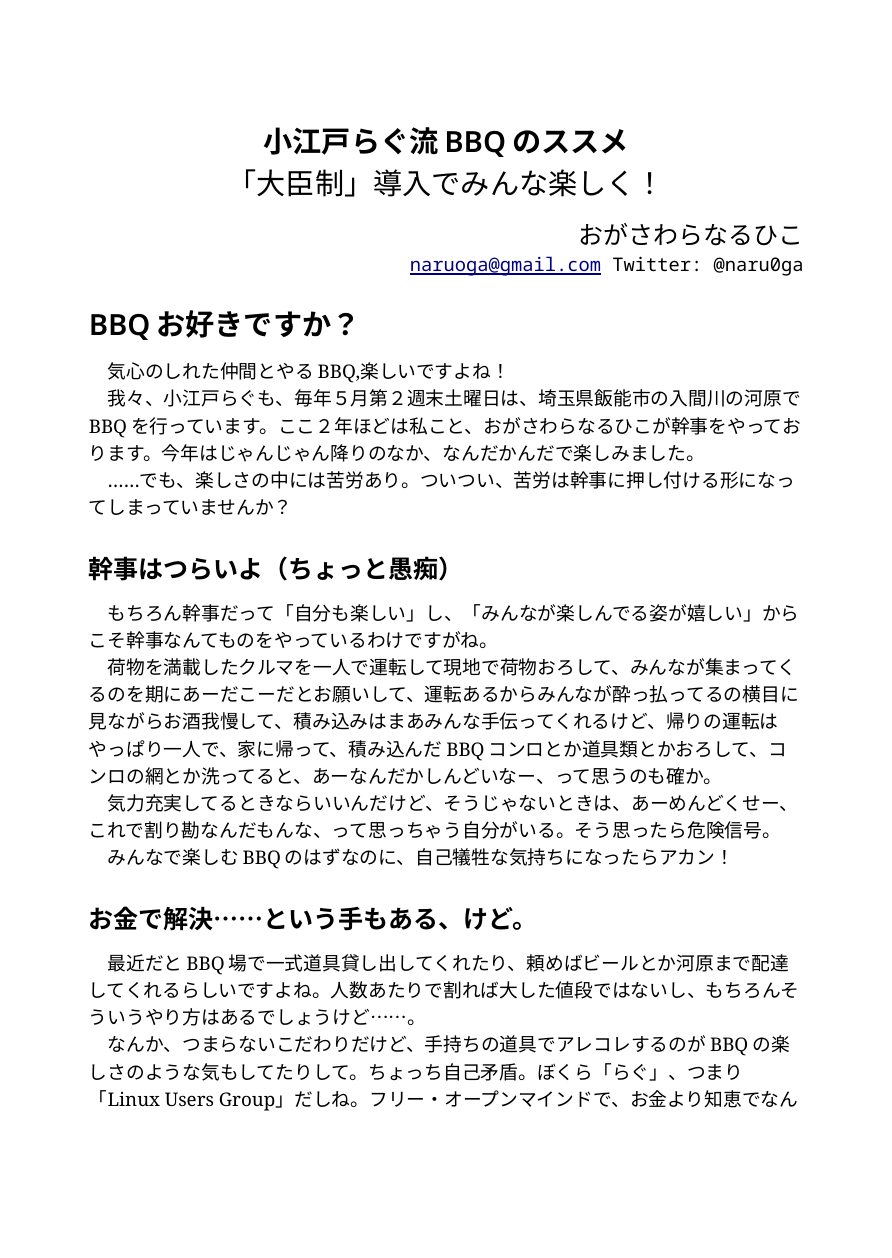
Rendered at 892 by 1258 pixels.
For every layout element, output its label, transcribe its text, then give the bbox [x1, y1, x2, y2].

text みんなで楽しむBBQのはずなのに、自己犠牲な気持ちになったらアカン！ [88, 843, 803, 870]
text naruoga@gmail.com Twitter: @naru0ga [88, 251, 803, 277]
text 気心のしれた仲間とやるBBQ,楽しいですよね！ [88, 357, 803, 384]
text おがさわらなるひこ [88, 215, 803, 251]
subtitle 「大臣制」導入でみんな楽しく！ [88, 161, 803, 203]
text 荷物を満載したクルマを一人で運転して現地で荷物おろして、みんなが集まってくるのを期にあーだこーだとお願いして、運転あるからみんなが酔っ払ってるの横目に見ながらお酒我慢して、積み込みはまあみんな手伝ってくれるけど、帰りの運転はやっぱり一人で、家に帰って、積み込んだBBQコンロとか道具類とかおろして、コンロの網とか洗ってると、あーなんだかしんどいなー、って思うのも確か。 [88, 653, 803, 789]
text 気力充実してるときならいいんだけど、そうじゃないときは、あーめんどくせー、これで割り勘なんだもんな、って思っちゃう自分がいる。そう思ったら危険信号。 [88, 789, 803, 843]
text 我々、小江戸らぐも、毎年５月第２週末土曜日は、埼玉県飯能市の入間川の河原でBBQを行っています。ここ２年ほどは私こと、おがさわらなるひこが幹事をやっております。今年はじゃんじゃん降りのなか、なんだかんだで楽しみました。 [88, 384, 803, 466]
subtitle お金で解決……という手もある、けど。 [88, 900, 803, 936]
title 小江戸らぐ流BBQのススメ [88, 118, 803, 161]
subtitle BBQお好きですか？ [88, 302, 803, 344]
text ……でも、楽しさの中には苦労あり。ついつい、苦労は幹事に押し付ける形になってしまっていませんか？ [88, 466, 803, 520]
text なんか、つまらないこだわりだけど、手持ちの道具でアレコレするのがBBQの楽しさのような気もしてたりして。ちょっち自己矛盾。ぼくら「らぐ」、つまり「Linux Users Group」だしね。フリー・オープンマインドで、お金より知恵でなん [88, 1030, 803, 1112]
text 最近だとBBQ場で一式道具貸し出してくれたり、頼めばビールとか河原まで配達してくれるらしいですよね。人数あたりで割れば大した値段ではないし、もちろんそういうやり方はあるでしょうけど……。 [88, 948, 803, 1030]
subtitle 幹事はつらいよ（ちょっと愚痴） [88, 550, 803, 586]
text もちろん幹事だって「自分も楽しい」し、「みんなが楽しんでる姿が嬉しい」からこそ幹事なんてものをやっているわけですがね。 [88, 598, 803, 653]
